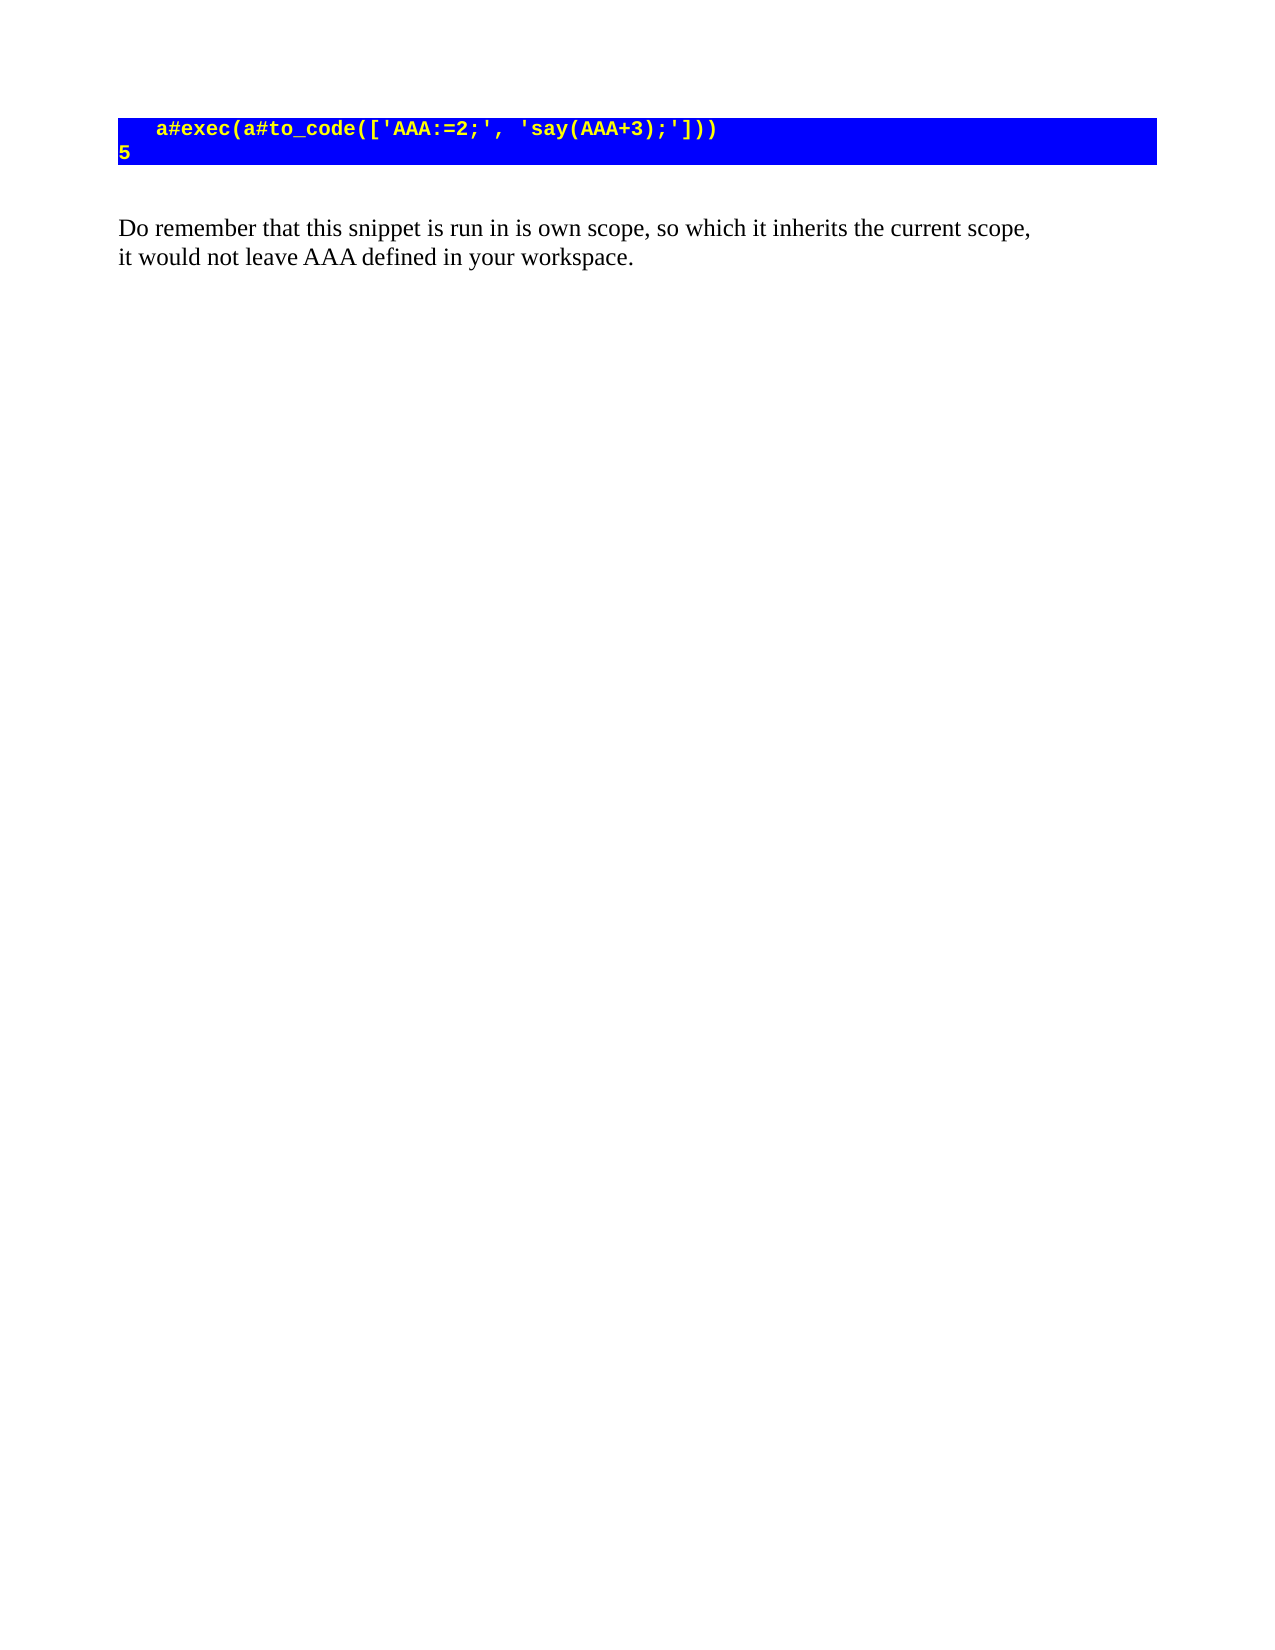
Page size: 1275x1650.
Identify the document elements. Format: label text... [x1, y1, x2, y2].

text a#exec(a#to_code(['AAA:=2;', 'say(AAA+3);'])) 5 [118, 118, 1157, 165]
text it would not leave AAA defined in your workspace. [118, 242, 1157, 271]
text Do remember that this snippet is run in is own scope, so which it inherits the current scope, [118, 213, 1157, 242]
